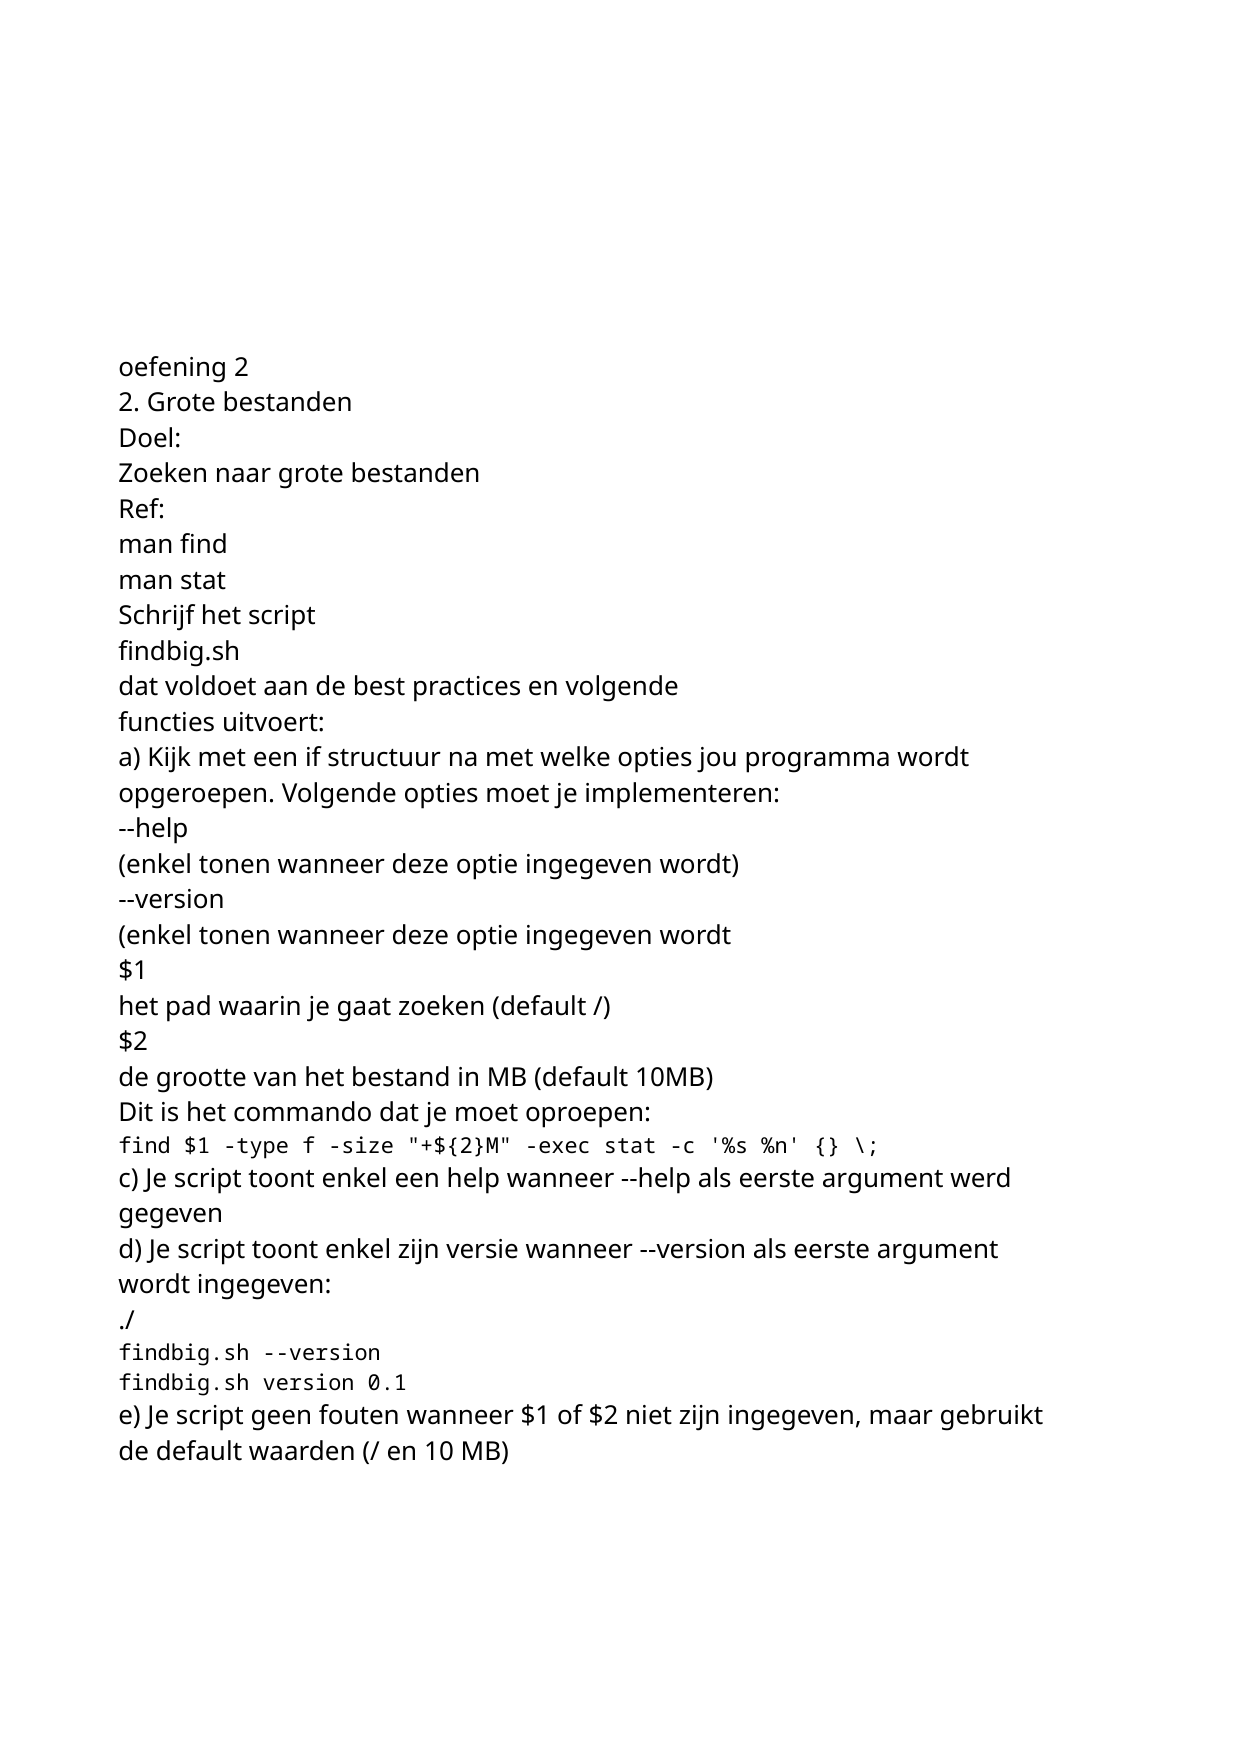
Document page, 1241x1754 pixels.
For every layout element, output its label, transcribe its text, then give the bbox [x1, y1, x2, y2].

text Ref: [118, 490, 1122, 526]
text oefening 2 [118, 348, 1122, 384]
text de default waarden (/ en 10 MB) [118, 1432, 1122, 1468]
text findbig.sh [118, 632, 1122, 668]
text het pad waarin je gaat zoeken (default /) [118, 987, 1122, 1023]
text c) Je script toont enkel een help wanneer --help als eerste argument werd [118, 1159, 1122, 1195]
text man find [118, 526, 1122, 561]
text gegeven [118, 1195, 1122, 1230]
text Zoeken naar grote bestanden [118, 455, 1122, 490]
text Schrijf het script [118, 597, 1122, 632]
text find $1 -type f -size "+${2}M" -exec stat -c '%s %n' {} \; [118, 1129, 1122, 1159]
text (enkel tonen wanneer deze optie ingegeven wordt [118, 916, 1122, 952]
text dat voldoet aan de best practices en volgende [118, 668, 1122, 703]
text man stat [118, 561, 1122, 597]
text 2. Grote bestanden [118, 384, 1122, 419]
text functies uitvoert: [118, 703, 1122, 739]
text $2 [118, 1023, 1122, 1058]
text a) Kijk met een if structuur na met welke opties jou programma wordt [118, 739, 1122, 774]
text --version [118, 881, 1122, 916]
text wordt ingegeven: [118, 1266, 1122, 1301]
text --help [118, 810, 1122, 845]
text ./ [118, 1301, 1122, 1337]
text (enkel tonen wanneer deze optie ingegeven wordt) [118, 845, 1122, 881]
text e) Je script geen fouten wanneer $1 of $2 niet zijn ingegeven, maar gebruikt [118, 1397, 1122, 1432]
text Dit is het commando dat je moet oproepen: [118, 1094, 1122, 1129]
text de grootte van het bestand in MB (default 10MB) [118, 1058, 1122, 1094]
text findbig.sh --version [118, 1337, 1122, 1367]
text $1 [118, 952, 1122, 987]
text Doel: [118, 419, 1122, 455]
text d) Je script toont enkel zijn versie wanneer --version als eerste argument [118, 1230, 1122, 1266]
text opgeroepen. Volgende opties moet je implementeren: [118, 774, 1122, 810]
text findbig.sh version 0.1 [118, 1367, 1122, 1397]
